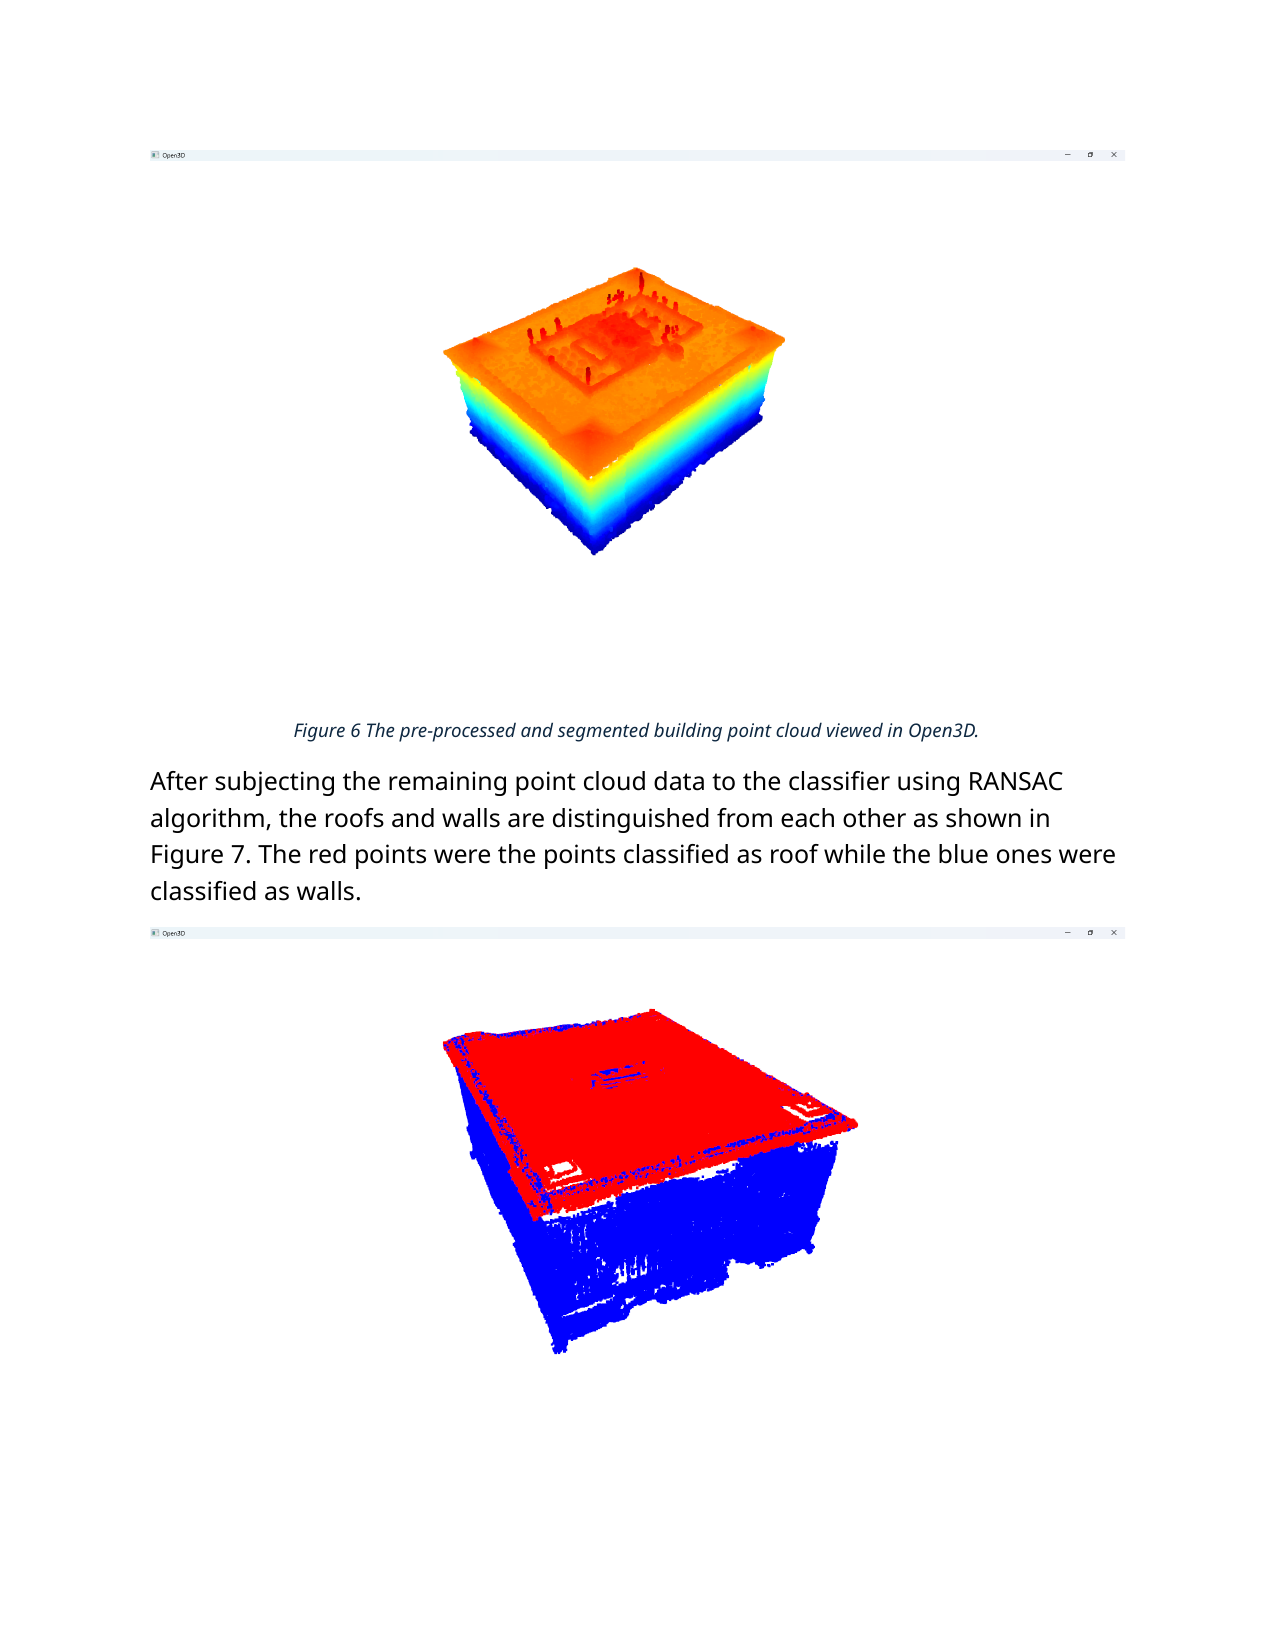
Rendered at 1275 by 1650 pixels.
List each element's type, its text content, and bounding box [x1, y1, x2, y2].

text After subjecting the remaining point cloud data to the classifier using RANSAC algorithm, the roofs and walls are distinguished from each other as shown in Figure 7. The red points were the points classified as roof while the blue ones were classified as walls. [150, 764, 1125, 908]
picture [150, 927, 1125, 1476]
picture [150, 150, 1125, 699]
text Figure 6 The pre-processed and segmented building point cloud viewed in Open3D. [150, 717, 1125, 743]
